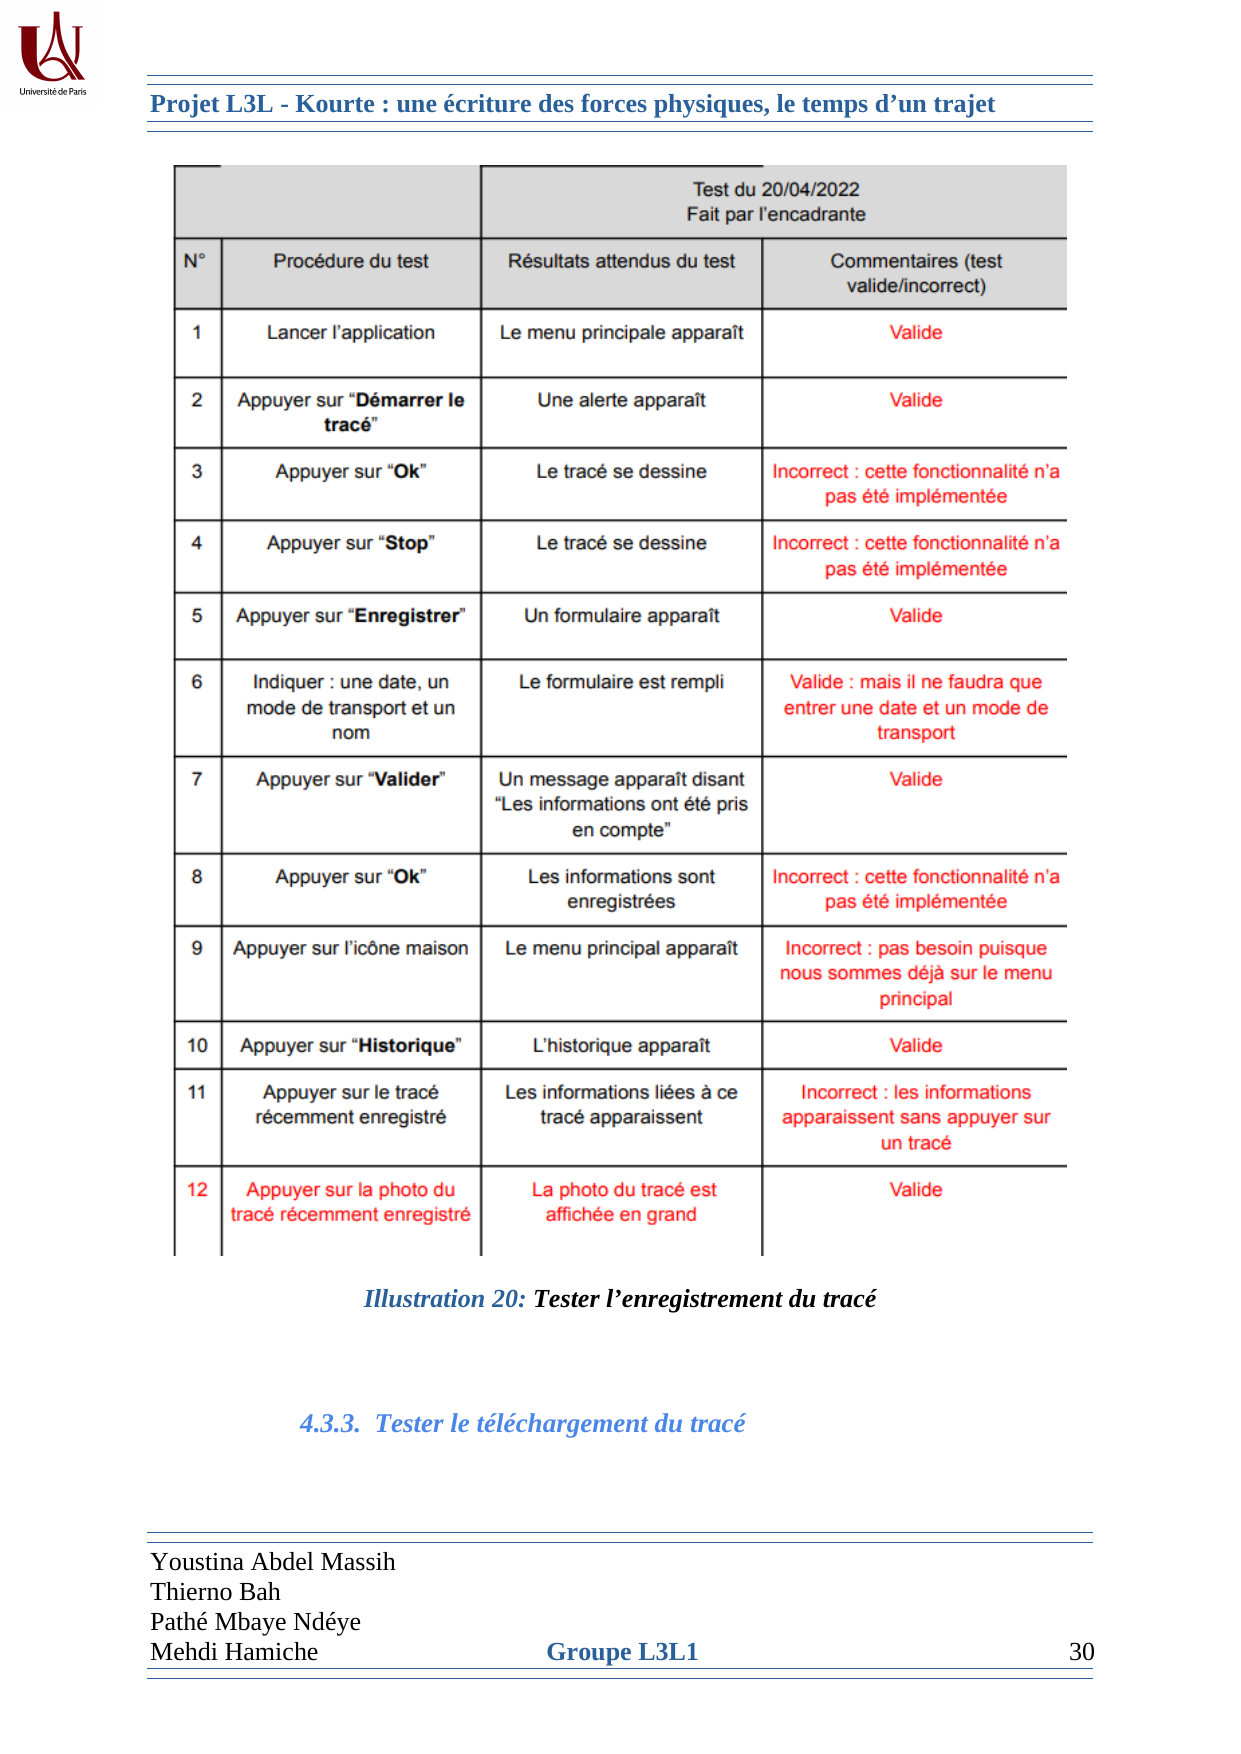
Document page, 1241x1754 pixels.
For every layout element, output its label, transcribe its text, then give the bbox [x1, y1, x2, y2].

subtitle 4.3.3. Tester le téléchargement du tracé [225, 1407, 1090, 1438]
picture [0, 0, 101, 107]
text Illustration 20: Tester l’enregistrement du tracé [169, 165, 1071, 1313]
picture [173, 165, 1067, 1256]
